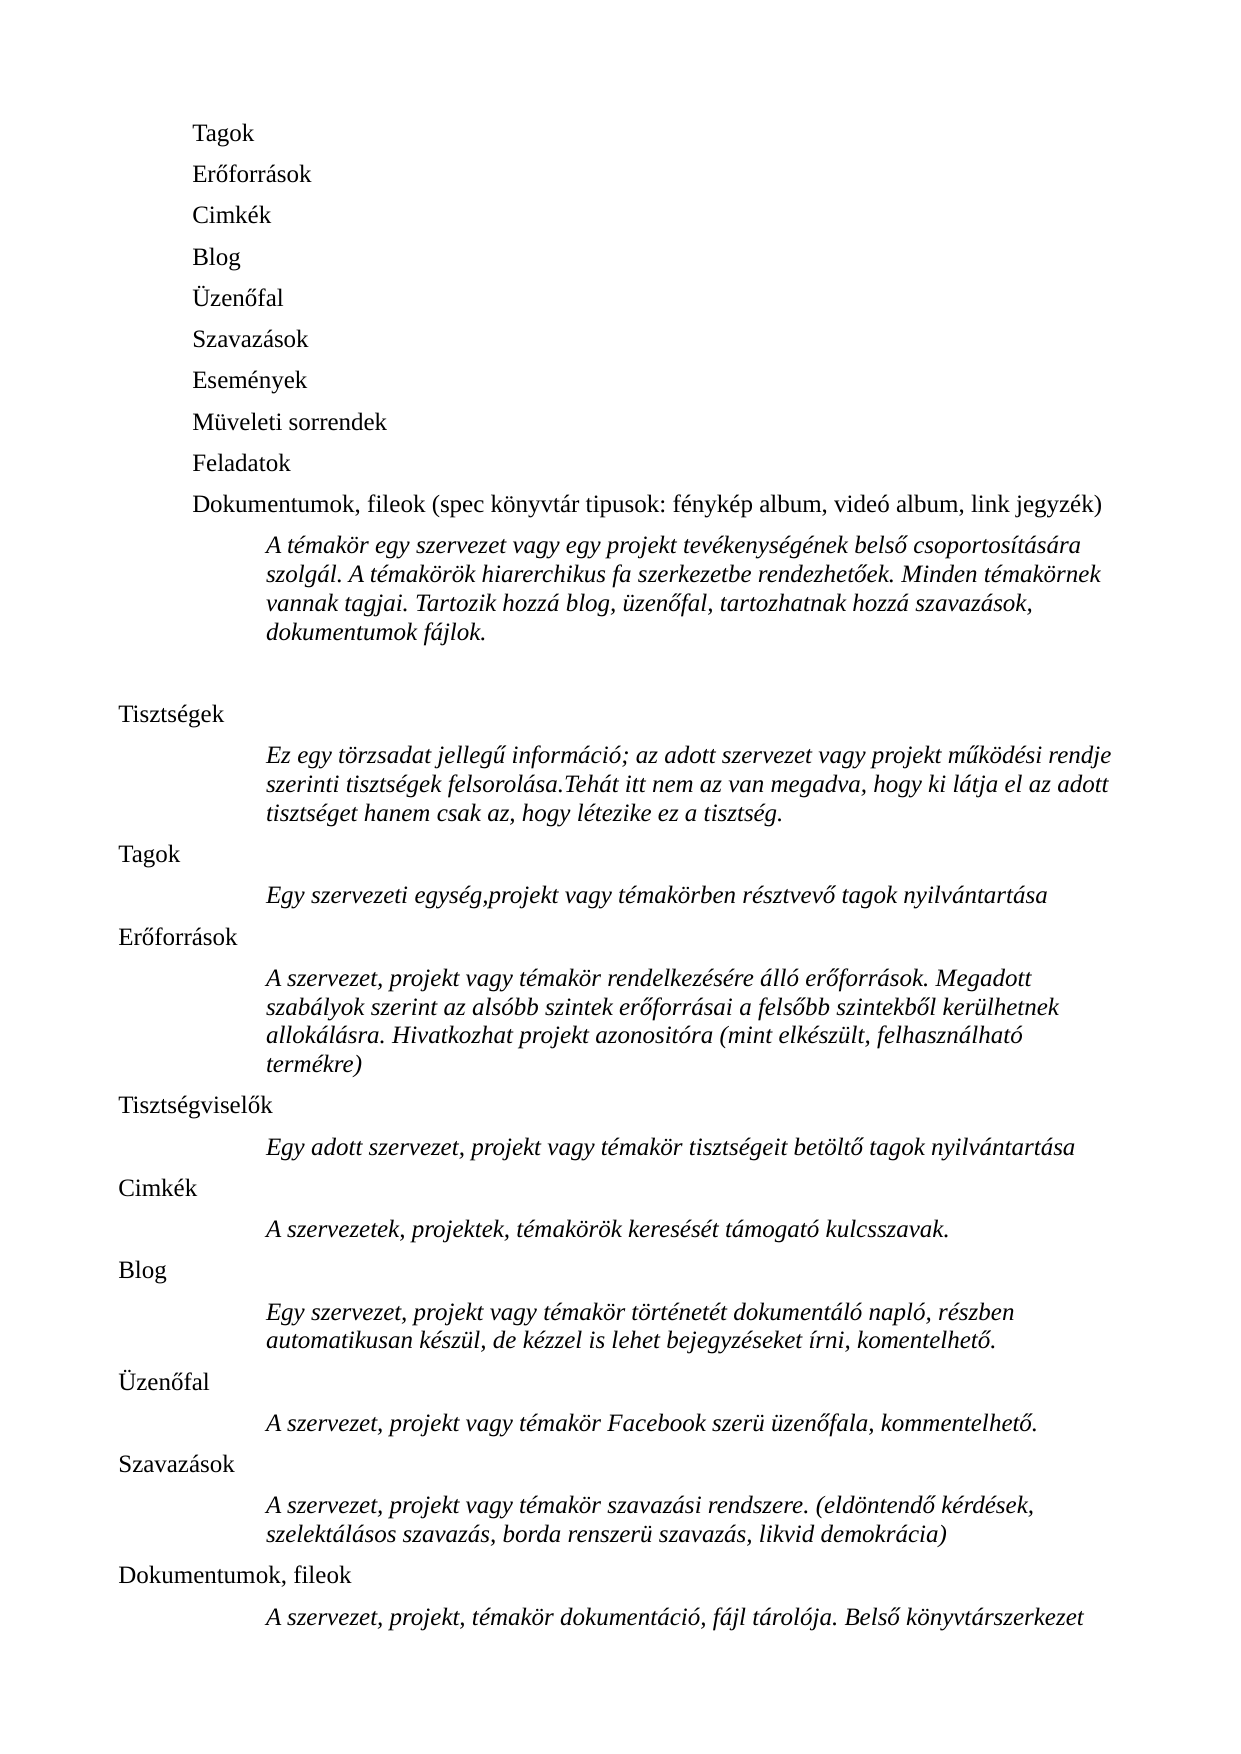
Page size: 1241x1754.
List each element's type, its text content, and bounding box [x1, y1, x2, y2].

text Üzenőfal [118, 283, 1122, 312]
text A szervezet, projekt, témakör dokumentáció, fájl tárolója. Belső könyvtárszerkezet [266, 1602, 1122, 1631]
text Blog [118, 1256, 1122, 1284]
text Egy szervezeti egység,projekt vagy témakörben résztvevő tagok nyilvántartása [266, 881, 1122, 909]
text A szervezet, projekt vagy témakör Facebook szerü üzenőfala, kommentelhető. [266, 1408, 1122, 1437]
text A szervezet, projekt vagy témakör szavazási rendszere. (eldöntendő kérdések, szelektálásos szavazás, borda renszerü szavazás, likvid demokrácia) [266, 1491, 1122, 1548]
text Cimkék [118, 1173, 1122, 1202]
text Események [118, 366, 1122, 394]
text Tisztségek [118, 699, 1122, 728]
text Müveleti sorrendek [118, 407, 1122, 436]
text A szervezetek, projektek, témakörök keresését támogató kulcsszavak. [266, 1214, 1122, 1243]
text Dokumentumok, fileok (spec könyvtár tipusok: fénykép album, videó album, link jegyzék) [118, 489, 1122, 518]
text Erőforrások [118, 922, 1122, 951]
text Erőforrások [118, 159, 1122, 188]
text Ez egy törzsadat jellegű információ; az adott szervezet vagy projekt működési rendje szerinti tisztségek felsorolása.Tehát itt nem az van megadva, hogy ki látja el az adott tisztséget hanem csak az, hogy létezike ez a tisztség. [266, 741, 1122, 827]
text Üzenőfal [118, 1367, 1122, 1396]
text Blog [118, 242, 1122, 271]
text Dokumentumok, fileok [118, 1561, 1122, 1589]
text Feladatok [118, 448, 1122, 477]
text Szavazások [118, 324, 1122, 353]
text A szervezet, projekt vagy témakör rendelkezésére álló erőforrások. Megadott szabályok szerint az alsóbb szintek erőforrásai a felsőbb szintekből kerülhetnek allokálásra. Hivatkozhat projekt azonositóra (mint elkészült, felhasználható termékre) [266, 963, 1122, 1078]
text Tisztségviselők [118, 1091, 1122, 1119]
text A témakör egy szervezet vagy egy projekt tevékenységének belső csoportosítására szolgál. A témakörök hiarerchikus fa szerkezetbe rendezhetőek. Minden témakörnek vannak tagjai. Tartozik hozzá blog, üzenőfal, tartozhatnak hozzá szavazások, dokumentumok fájlok. [266, 531, 1122, 646]
text Cimkék [118, 201, 1122, 229]
text Egy adott szervezet, projekt vagy témakör tisztségeit betöltő tagok nyilvántartása [266, 1132, 1122, 1161]
text Tagok [118, 118, 1122, 147]
text Egy szervezet, projekt vagy témakör történetét dokumentáló napló, részben automatikusan készül, de kézzel is lehet bejegyzéseket írni, komentelhető. [266, 1297, 1122, 1354]
text Tagok [118, 839, 1122, 868]
text Szavazások [118, 1449, 1122, 1478]
